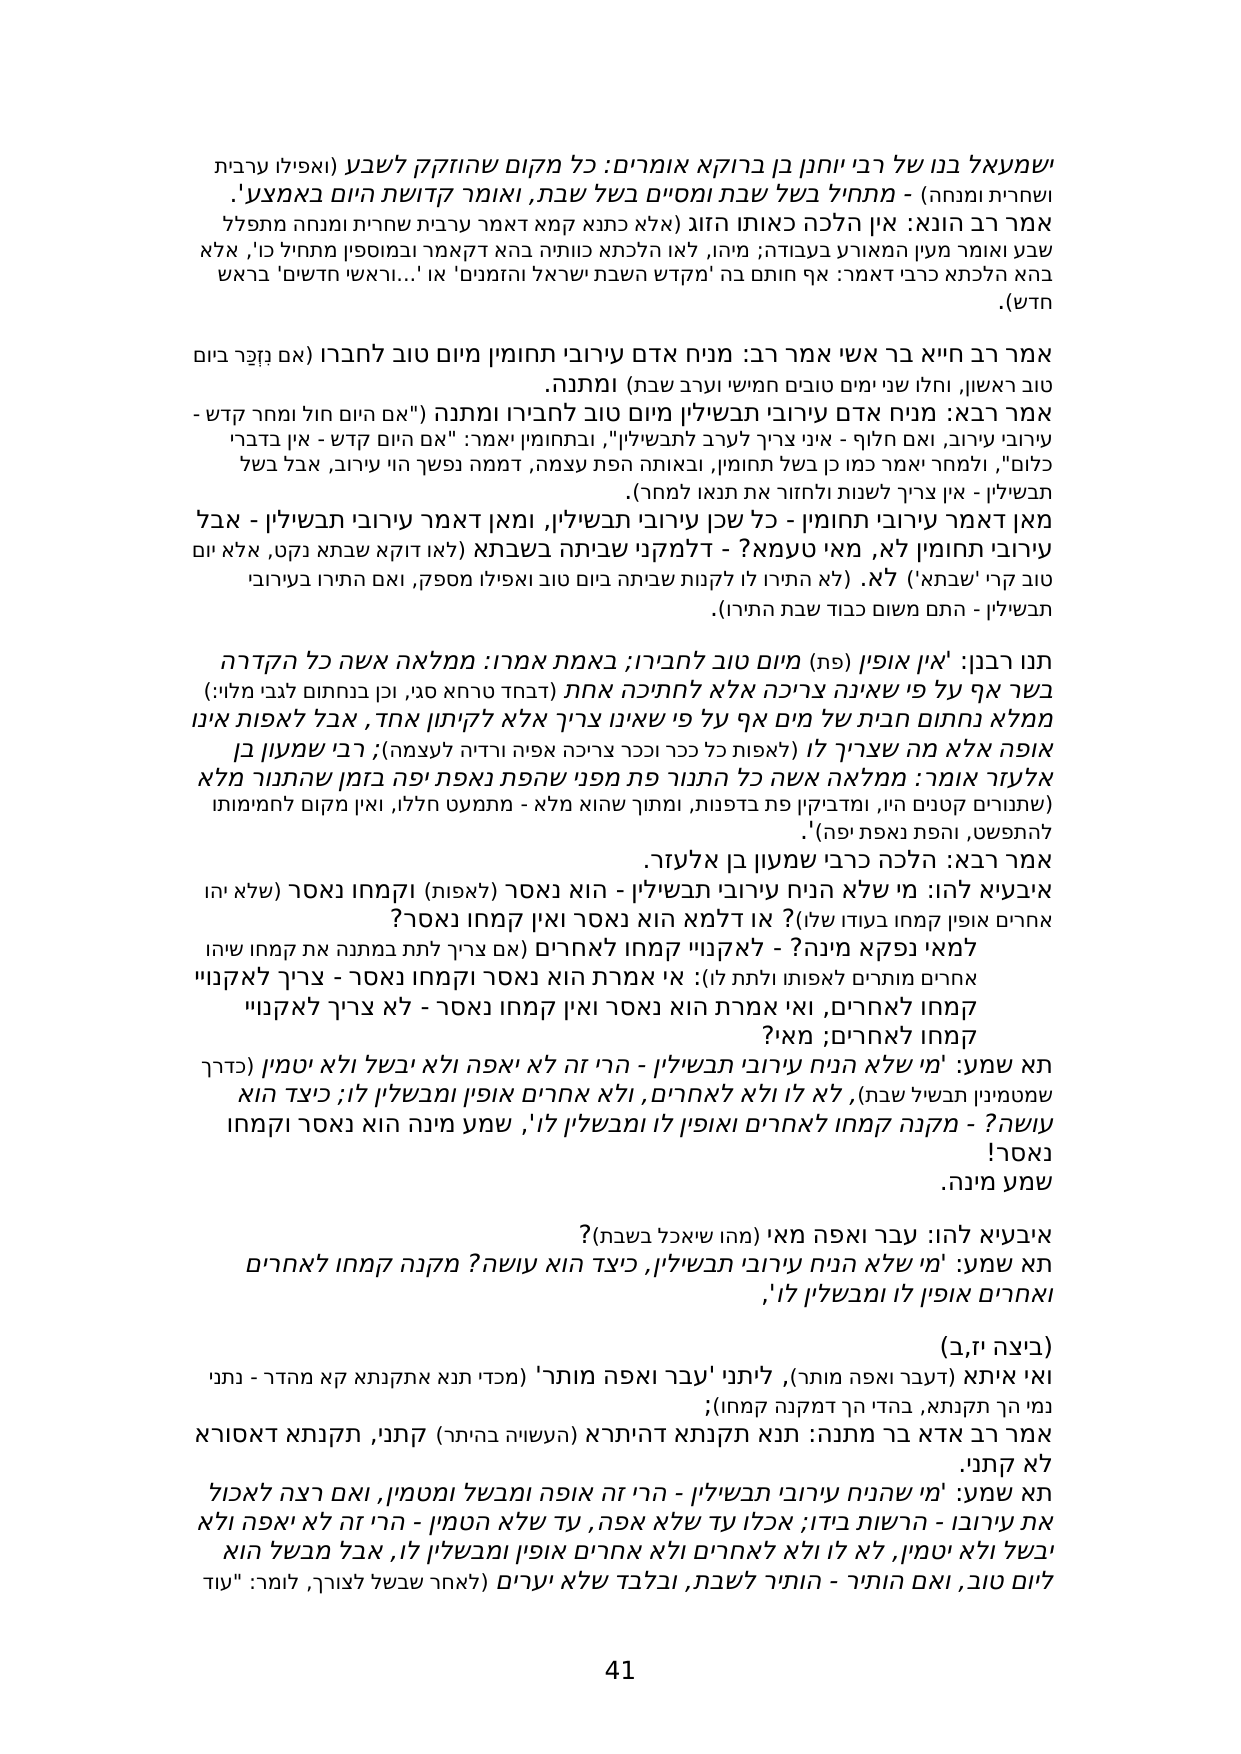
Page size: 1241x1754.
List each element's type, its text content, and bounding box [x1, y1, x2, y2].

text שמע מינה. [187, 1167, 1053, 1196]
text איבעיא להו: מי שלא הניח עירובי תבשילין - הוא נאסר (לאפות) וקמחו נאסר (שלא יהו אחרים אופין קמחו בעודו שלו)? או דלמא הוא נאסר ואין קמחו נאסר? [187, 875, 1053, 933]
text אמר רבא: הלכה כרבי שמעון בן אלעזר. [187, 846, 1053, 875]
text ישמעאל בנו של רבי יוחנן בן ברוקא אומרים: כל מקום שהוזקק לשבע (ואפילו ערבית ושחרית ומנחה) - מתחיל בשל שבת ומסיים בשל שבת, ואומר קדושת היום באמצע'. [187, 150, 1053, 208]
text אמר רבא: מניח אדם עירובי תבשילין מיום טוב לחבירו ומתנה ("אם היום חול ומחר קדש - עירובי עירוב, ואם חלוף - איני צריך לערב לתבשילין", ובתחומין יאמר: "אם היום קדש - אין בדברי כלום", ולמחר יאמר כמו כן בשל תחומין, ובאותה הפת עצמה, דממה נפשך הוי עירוב, אבל בשל תבשילין - אין צריך לשנות ולחזור את תנאו למחר). [187, 398, 1053, 505]
text אמר רב הונא: אין הלכה כאותו הזוג (אלא כתנא קמא דאמר ערבית שחרית ומנחה מתפלל שבע ואומר מעין המאורע בעבודה; מיהו, לאו הלכתא כוותיה בהא דקאמר ובמוספין מתחיל כו', אלא בהא הלכתא כרבי דאמר: אף חותם בה 'מקדש השבת ישראל והזמנים' או '...וראשי חדשים' בראש חדש). [187, 208, 1053, 316]
text מאן דאמר עירובי תחומין - כל שכן עירובי תבשילין, ומאן דאמר עירובי תבשילין - אבל עירובי תחומין לא, מאי טעמא? - דלמקני שביתה בשבתא (לאו דוקא שבתא נקט, אלא יום טוב קרי 'שבתא') לא. (לא התירו לו לקנות שביתה ביום טוב ואפילו מספק, ואם התירו בעירובי תבשילין - התם משום כבוד שבת התירו). [187, 505, 1053, 622]
text תא שמע: 'מי שהניח עירובי תבשילין - הרי זה אופה ומבשל ומטמין, ואם רצה לאכול את עירובו - הרשות בידו; אכלו עד שלא אפה, עד שלא הטמין - הרי זה לא יאפה ולא יבשל ולא יטמין, לא לו ולא לאחרים ולא אחרים אופין ומבשלין לו, אבל מבשל הוא ליום טוב, ואם הותיר - הותיר לשבת, ובלבד שלא יערים (לאחר שבשל לצורך, לומר: "עוד [187, 1478, 1053, 1595]
text (ביצה יז,ב) [187, 1332, 1053, 1361]
text למאי נפקא מינה? - לאקנויי קמחו לאחרים (אם צריך לתת במתנה את קמחו שיהו אחרים מותרים לאפותו ולתת לו): אי אמרת הוא נאסר וקמחו נאסר - צריך לאקנויי קמחו לאחרים, ואי אמרת הוא נאסר ואין קמחו נאסר - לא צריך לאקנויי קמחו לאחרים; מאי? [187, 933, 978, 1050]
text תא שמע: 'מי שלא הניח עירובי תבשילין, כיצד הוא עושה? מקנה קמחו לאחרים ואחרים אופין לו ומבשלין לו', [187, 1249, 1053, 1308]
text איבעיא להו: עבר ואפה מאי (מהו שיאכל בשבת)? [187, 1220, 1053, 1249]
text תנו רבנן: 'אין אופין (פת) מיום טוב לחבירו; באמת אמרו: ממלאה אשה כל הקדרה בשר אף על פי שאינה צריכה אלא לחתיכה אחת (דבחד טרחא סגי, וכן בנחתום לגבי מלוי:) ממלא נחתום חבית של מים אף על פי שאינו צריך אלא לקיתון אחד, אבל לאפות אינו אופה אלא מה שצריך לו (לאפות כל ככר וככר צריכה אפיה ורדיה לעצמה); רבי שמעון בן אלעזר אומר: ממלאה אשה כל התנור פת מפני שהפת נאפת יפה בזמן שהתנור מלא (שתנורים קטנים היו, ומדביקין פת בדפנות, ומתוך שהוא מלא - מתמעט חללו, ואין מקום לחמימותו להתפשט, והפת נאפת יפה)'. [187, 646, 1053, 846]
text אמר רב אדא בר מתנה: תנא תקנתא דהיתרא (העשויה בהיתר) קתני, תקנתא דאסורא לא קתני. [187, 1419, 1053, 1478]
text תא שמע: 'מי שלא הניח עירובי תבשילין - הרי זה לא יאפה ולא יבשל ולא יטמין (כדרך שמטמינין תבשיל שבת), לא לו ולא לאחרים, ולא אחרים אופין ומבשלין לו; כיצד הוא עושה? - מקנה קמחו לאחרים ואופין לו ומבשלין לו', שמע מינה הוא נאסר וקמחו נאסר! [187, 1050, 1053, 1167]
text ואי איתא (דעבר ואפה מותר), ליתני 'עבר ואפה מותר' (מכדי תנא אתקנתא קא מהדר - נתני נמי הך תקנתא, בהדי הך דמקנה קמחו); [187, 1361, 1053, 1419]
text אמר רב חייא בר אשי אמר רב: מניח אדם עירובי תחומין מיום טוב לחברו (אם נִזְכַּר ביום טוב ראשון, וחלו שני ימים טובים חמישי וערב שבת) ומתנה. [187, 340, 1053, 398]
